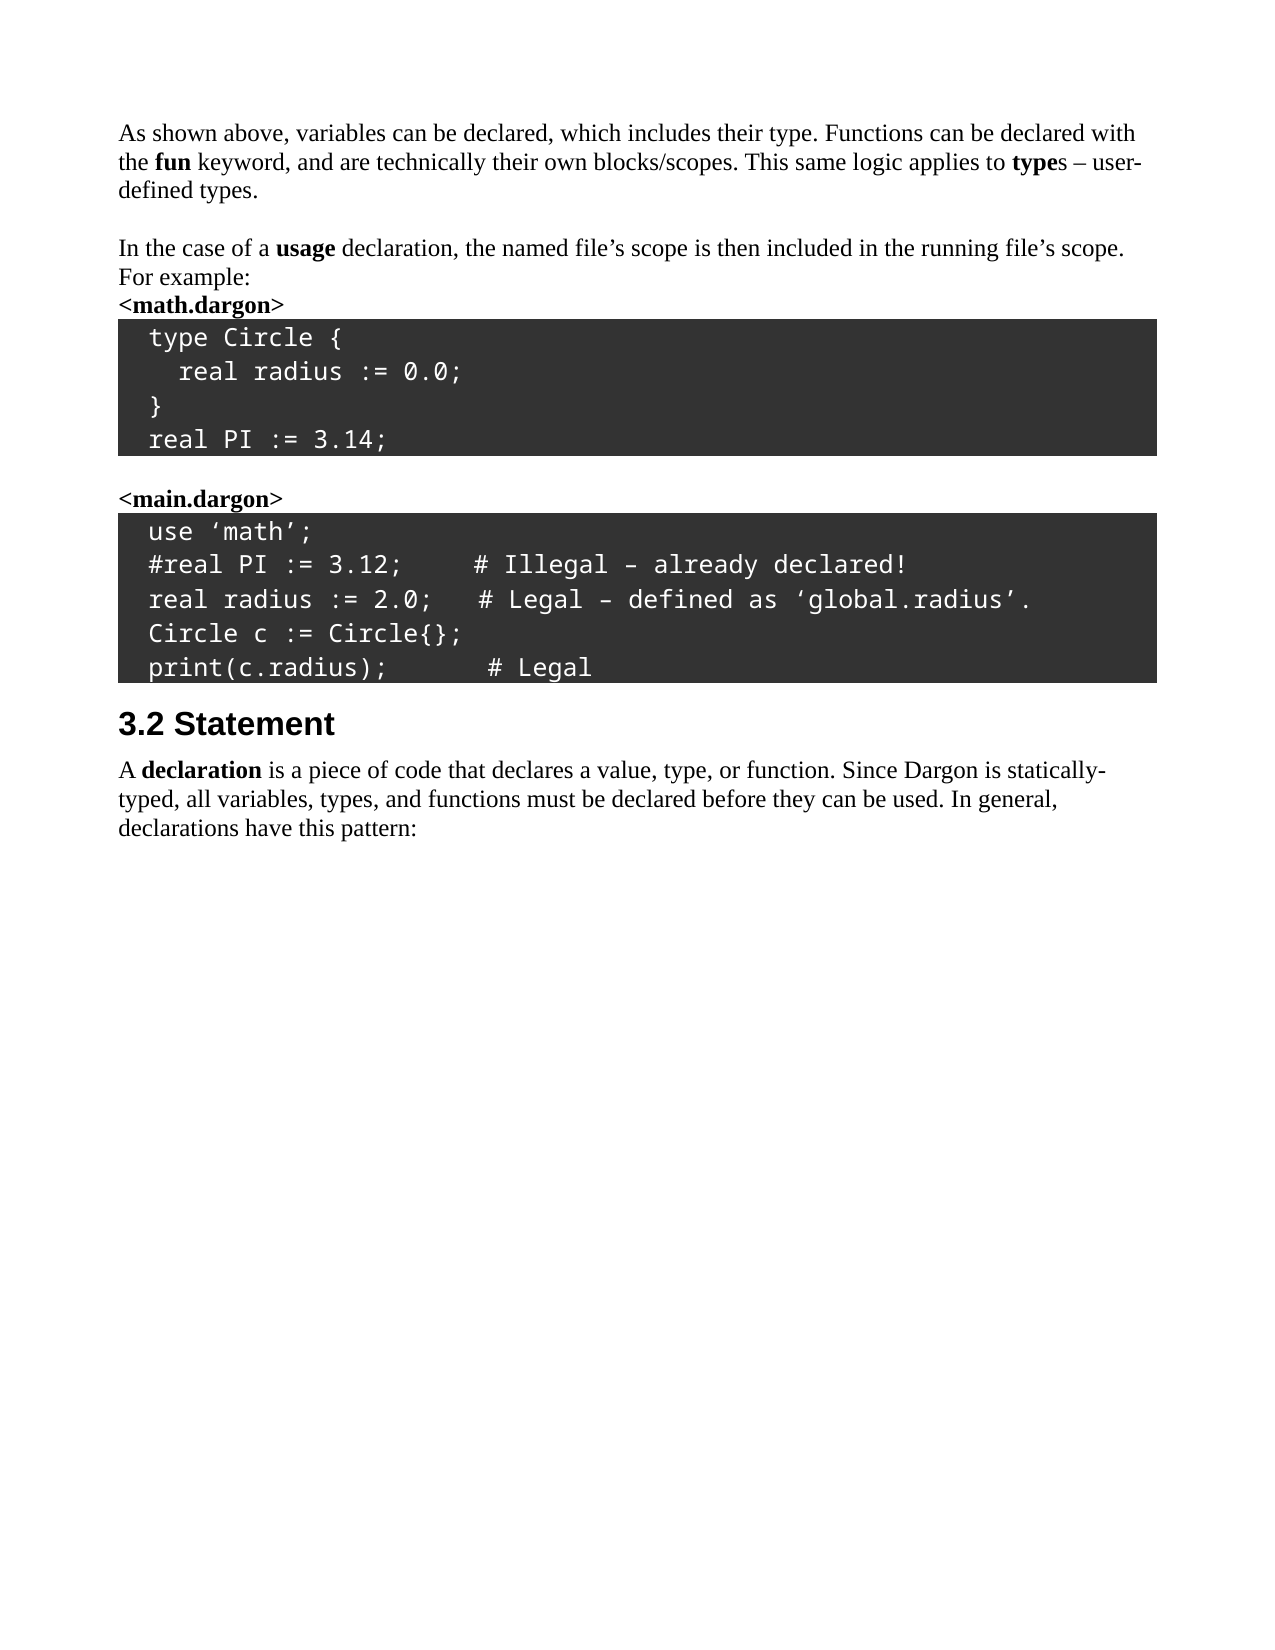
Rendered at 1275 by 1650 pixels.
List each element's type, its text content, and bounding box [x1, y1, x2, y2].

subtitle 3.2 Statement [118, 704, 1157, 743]
text print(c.radius); # Legal [118, 649, 1157, 683]
text A declaration is a piece of code that declares a value, type, or function. Since Dargon is statically-typed, all variables, types, and functions must be declared before they can be used. In general, declarations have this pattern: [118, 755, 1157, 841]
text type Circle { [118, 319, 1157, 353]
text As shown above, variables can be declared, which includes their type. Functions can be declared with the fun keyword, and are technically their own blocks/scopes. This same logic applies to types – user-defined types. [118, 118, 1157, 204]
text <main.dargon> [118, 484, 1157, 513]
text Circle c := Circle{}; [118, 615, 1157, 649]
text #real PI := 3.12; # Illegal – already declared! [118, 547, 1157, 581]
text real radius := 0.0; [118, 353, 1157, 387]
text } [118, 387, 1157, 422]
text use ‘math’; [118, 513, 1157, 547]
text In the case of a usage declaration, the named file’s scope is then included in the running file’s scope. For example: [118, 233, 1157, 291]
text real PI := 3.14; [118, 422, 1157, 456]
text <math.dargon> [118, 291, 1157, 319]
text real radius := 2.0; # Legal – defined as ‘global.radius’. [118, 581, 1157, 615]
